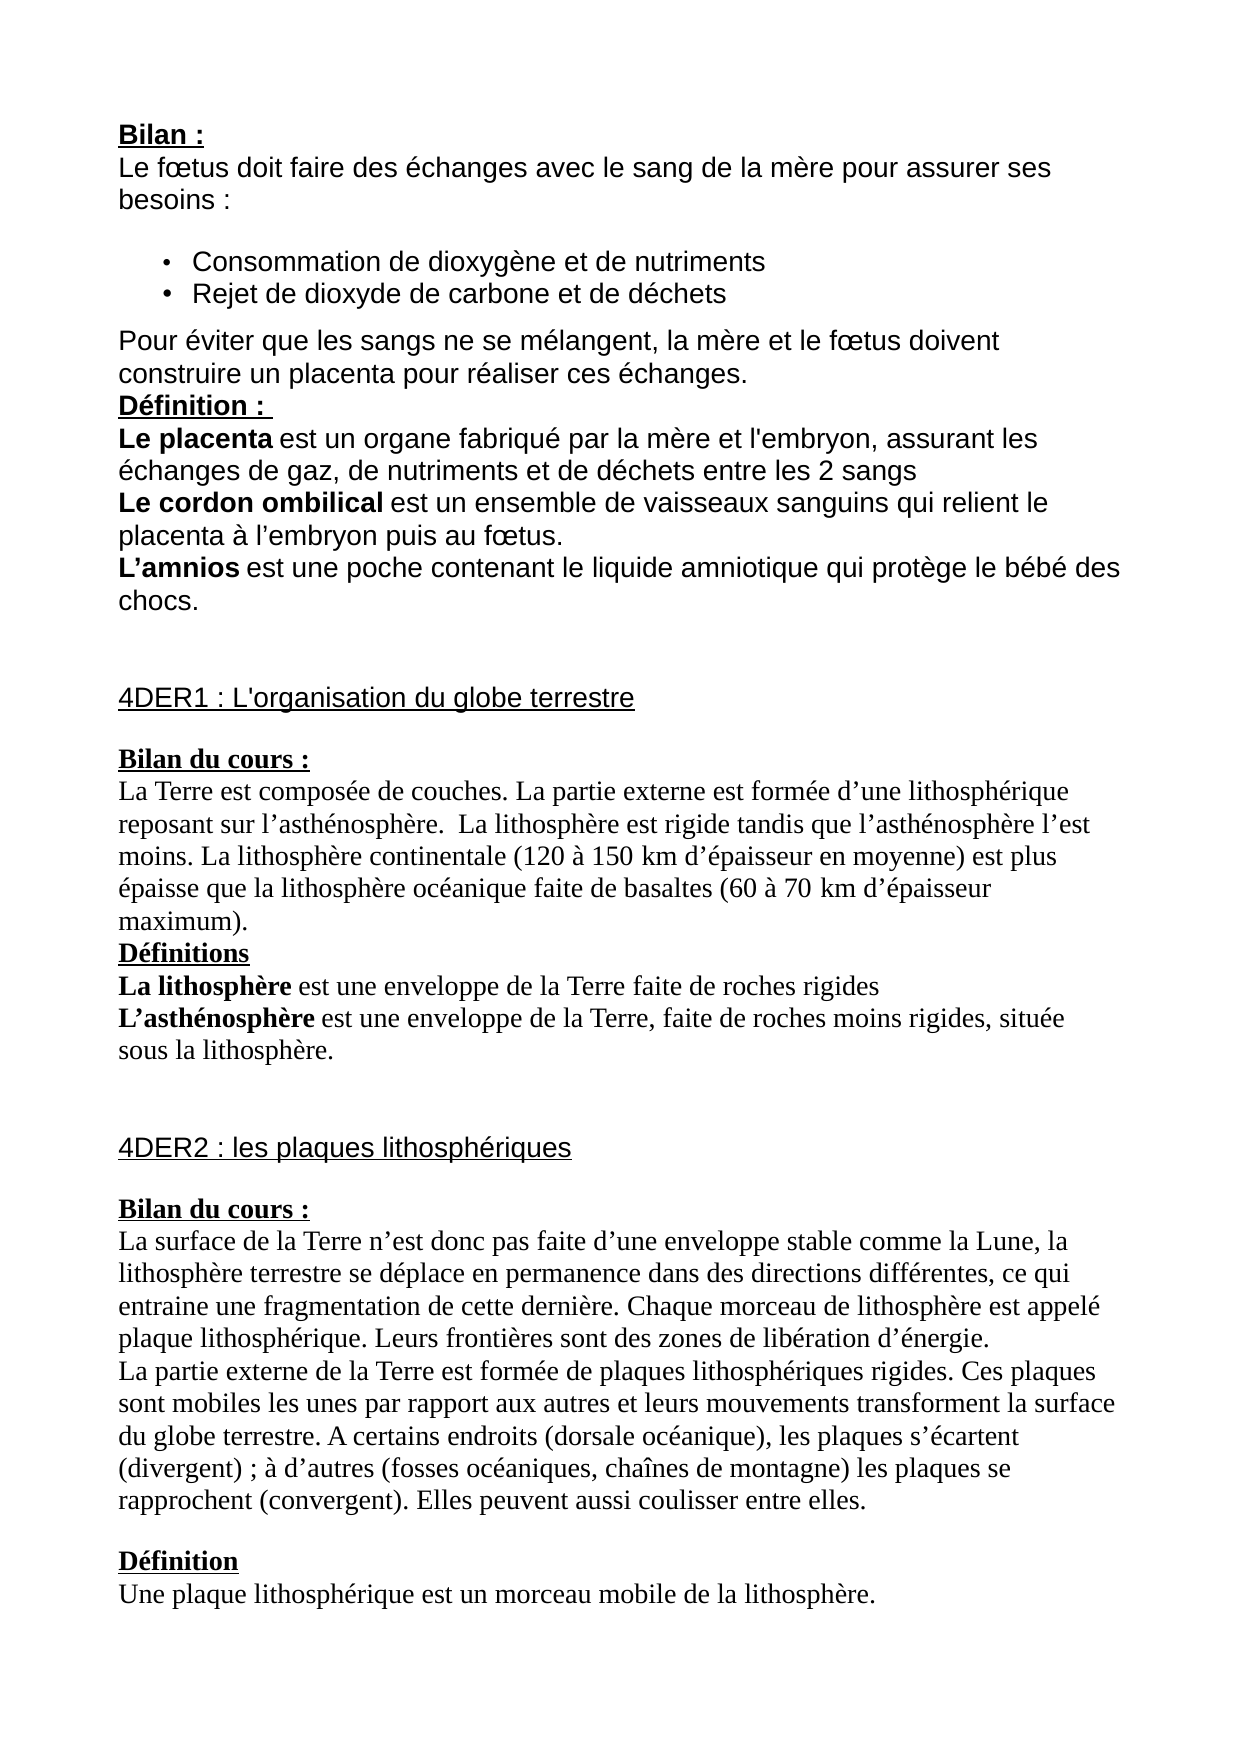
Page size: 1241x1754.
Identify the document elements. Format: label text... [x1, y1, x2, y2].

text Le fœtus doit faire des échanges avec le sang de la mère pour assurer ses besoins : [118, 151, 1122, 215]
text Une plaque lithosphérique est un morceau mobile de la lithosphère. [118, 1577, 1122, 1609]
text 4DER2 : les plaques lithosphériques [118, 1131, 1122, 1163]
text L’amnios est une poche contenant le liquide amniotique qui protège le bébé des chocs. [118, 551, 1122, 616]
text Le placenta est un organe fabriqué par la mère et l'embryon, assurant les échanges de gaz, de nutriments et de déchets entre les 2 sangs [118, 422, 1122, 486]
text La lithosphère est une enveloppe de la Terre faite de roches rigides [118, 969, 1122, 1001]
list Consommation de dioxygène et de nutriments [162, 245, 1122, 277]
text La partie externe de la Terre est formée de plaques lithosphériques rigides. Ces plaques sont mobiles les unes par rapport aux autres et leurs mouvements transforment la surface du globe terrestre. A certains endroits (dorsale océanique), les plaques s’écartent (divergent) ; à d’autres (fosses océaniques, chaînes de montagne) les plaques se rapprochent (convergent). Elles peuvent aussi coulisser entre elles. [118, 1354, 1122, 1516]
text La Terre est composée de couches. La partie externe est formée d’une lithosphérique reposant sur l’asthénosphère. La lithosphère est rigide tandis que l’asthénosphère l’est moins. La lithosphère continentale (120 à 150 km d’épaisseur en moyenne) est plus épaisse que la lithosphère océanique faite de basaltes (60 à 70 km d’épaisseur maximum). [118, 774, 1122, 936]
text L’asthénosphère est une enveloppe de la Terre, faite de roches moins rigides, située sous la lithosphère. [118, 1001, 1122, 1066]
text Bilan du cours : [118, 742, 1122, 774]
text Définitions [118, 936, 1122, 969]
text ​ [118, 1516, 1122, 1544]
list Rejet de dioxyde de carbone et de déchets [162, 277, 1122, 310]
text Pour éviter que les sangs ne se mélangent, la mère et le fœtus doivent construire un placenta pour réaliser ces échanges. [118, 324, 1122, 389]
text Le cordon ombilical est un ensemble de vaisseaux sanguins qui relient le placenta à l’embryon puis au fœtus. [118, 486, 1122, 551]
text 4DER1 : L'organisation du globe terrestre [118, 681, 1122, 713]
text Bilan du cours : [118, 1192, 1122, 1224]
text La surface de la Terre n’est donc pas faite d’une enveloppe stable comme la Lune, la lithosphère terrestre se déplace en permanence dans des directions différentes, ce qui entraine une fragmentation de cette dernière. Chaque morceau de lithosphère est appelé plaque lithosphérique. Leurs frontières sont des zones de libération d’énergie. [118, 1224, 1122, 1354]
text Définition : [118, 389, 1122, 422]
text Bilan : [118, 118, 1122, 151]
text Définition [118, 1544, 1122, 1577]
